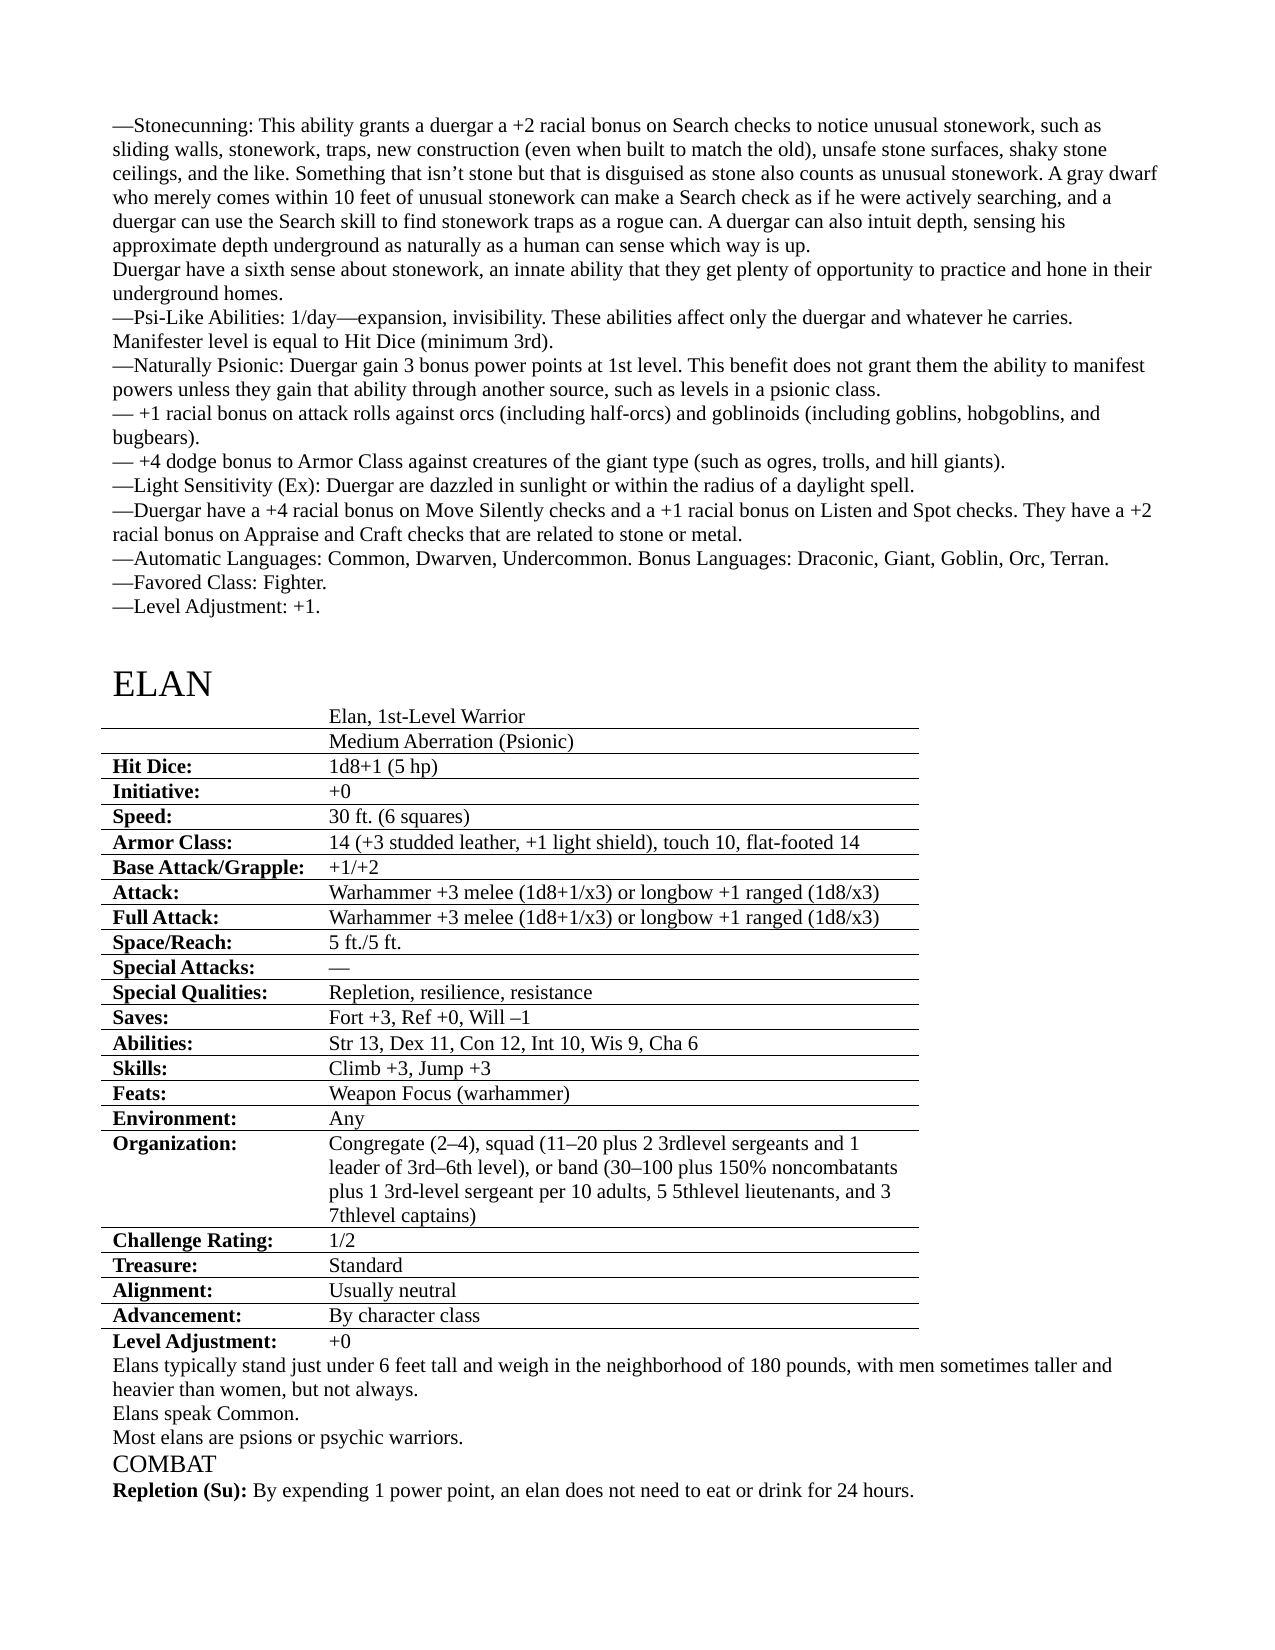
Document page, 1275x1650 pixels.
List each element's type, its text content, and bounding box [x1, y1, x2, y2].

table_cell Skills: [101, 1056, 317, 1079]
table_cell Base Attack/Grapple: [101, 855, 317, 879]
text — +4 dodge bonus to Armor Class against creatures of the giant type (such as ogres, trolls, and hill giants). [112, 449, 1162, 473]
table_cell Special Attacks: [101, 955, 317, 979]
table_cell Attack: [101, 880, 317, 904]
text —Level Adjustment: +1. [112, 594, 1162, 618]
table_cell Alignment: [101, 1278, 317, 1302]
table_cell Weapon Focus (warhammer) [318, 1081, 919, 1105]
table_cell Any [318, 1106, 919, 1130]
table_cell Warhammer +3 melee (1d8+1/x3) or longbow +1 ranged (1d8/x3) [318, 905, 919, 929]
text Elans speak Common. [112, 1401, 1162, 1425]
text —Naturally Psionic: Duergar gain 3 bonus power points at 1st level. This benefit does not grant them the ability to manifest powers unless they gain that ability through another source, such as levels in a psionic class. [112, 353, 1162, 401]
table_cell Full Attack: [101, 905, 317, 929]
table_cell Medium Aberration (Psionic) [318, 729, 919, 753]
table_cell 1/2 [318, 1228, 919, 1252]
table_cell Usually neutral [318, 1278, 919, 1302]
text Elans typically stand just under 6 feet tall and weigh in the neighborhood of 180 pounds, with men sometimes taller and heavier than women, but not always. [112, 1353, 1162, 1401]
table_cell 1d8+1 (5 hp) [318, 754, 919, 778]
table_cell +0 [318, 779, 919, 803]
table_cell Climb +3, Jump +3 [318, 1056, 919, 1079]
text Repletion (Su): By expending 1 power point, an elan does not need to eat or drink for 24 hours. [112, 1478, 1162, 1502]
table_cell +1/+2 [318, 855, 919, 879]
table_cell Warhammer +3 melee (1d8+1/x3) or longbow +1 ranged (1d8/x3) [318, 880, 919, 904]
table_cell Organization: [101, 1131, 317, 1227]
table_cell [101, 729, 317, 753]
table_cell Advancement: [101, 1304, 317, 1327]
table_cell Level Adjustment: [101, 1329, 317, 1353]
table_cell Space/Reach: [101, 930, 317, 954]
table_header [101, 704, 317, 728]
table_cell 14 (+3 studded leather, +1 light shield), touch 10, flat-footed 14 [318, 830, 919, 854]
text Duergar have a sixth sense about stonework, an innate ability that they get plenty of opportunity to practice and hone in their underground homes. [112, 257, 1162, 305]
table_cell Standard [318, 1253, 919, 1277]
table_cell Armor Class: [101, 830, 317, 854]
text —Favored Class: Fighter. [112, 570, 1162, 594]
table_cell Speed: [101, 805, 317, 828]
table_cell Repletion, resilience, resistance [318, 980, 919, 1004]
table_cell Congregate (2–4), squad (11–20 plus 2 3rdlevel sergeants and 1 leader of 3rd–6th level), or band (30–100 plus 150% noncombatants plus 1 3rd-level sergeant per 10 adults, 5 5thlevel lieutenants, and 3 7thlevel captains) [318, 1131, 919, 1227]
text —Light Sensitivity (Ex): Duergar are dazzled in sunlight or within the radius of a daylight spell. [112, 473, 1162, 497]
table_cell Fort +3, Ref +0, Will –1 [318, 1005, 919, 1029]
table_cell Saves: [101, 1005, 317, 1029]
text —Automatic Languages: Common, Dwarven, Undercommon. Bonus Languages: Draconic, Giant, Goblin, Orc, Terran. [112, 546, 1162, 570]
text ELAN [112, 661, 1162, 704]
table_header Elan, 1st-Level Warrior [318, 704, 919, 728]
table_cell Environment: [101, 1106, 317, 1130]
table_cell Str 13, Dex 11, Con 12, Int 10, Wis 9, Cha 6 [318, 1030, 919, 1054]
table_cell Abilities: [101, 1030, 317, 1054]
text —Duergar have a +4 racial bonus on Move Silently checks and a +1 racial bonus on Listen and Spot checks. They have a +2 racial bonus on Appraise and Craft checks that are related to stone or metal. [112, 497, 1162, 546]
text —Psi-Like Abilities: 1/day—expansion, invisibility. These abilities affect only the duergar and whatever he carries. Manifester level is equal to Hit Dice (minimum 3rd). [112, 305, 1162, 353]
text —Stonecunning: This ability grants a duergar a +2 racial bonus on Search checks to notice unusual stonework, such as sliding walls, stonework, traps, new construction (even when built to match the old), unsafe stone surfaces, shaky stone ceilings, and the like. Something that isn’t stone but that is disguised as stone also counts as unusual stonework. A gray dwarf who merely comes within 10 feet of unusual stonework can make a Search check as if he were actively searching, and a duergar can use the Search skill to find stonework traps as a rogue can. A duergar can also intuit depth, sensing his approximate depth underground as naturally as a human can sense which way is up. [112, 112, 1162, 257]
table_cell 5 ft./5 ft. [318, 930, 919, 954]
subtitle COMBAT [112, 1449, 1162, 1478]
table_cell 30 ft. (6 squares) [318, 805, 919, 828]
table_cell By character class [318, 1304, 919, 1327]
text — +1 racial bonus on attack rolls against orcs (including half-orcs) and goblinoids (including goblins, hobgoblins, and bugbears). [112, 401, 1162, 449]
table_cell Treasure: [101, 1253, 317, 1277]
table_cell Initiative: [101, 779, 317, 803]
table_cell Feats: [101, 1081, 317, 1105]
table_cell Hit Dice: [101, 754, 317, 778]
table_cell Challenge Rating: [101, 1228, 317, 1252]
table_cell Special Qualities: [101, 980, 317, 1004]
table_cell — [318, 955, 919, 979]
table_cell +0 [318, 1329, 919, 1353]
text Most elans are psions or psychic warriors. [112, 1425, 1162, 1449]
